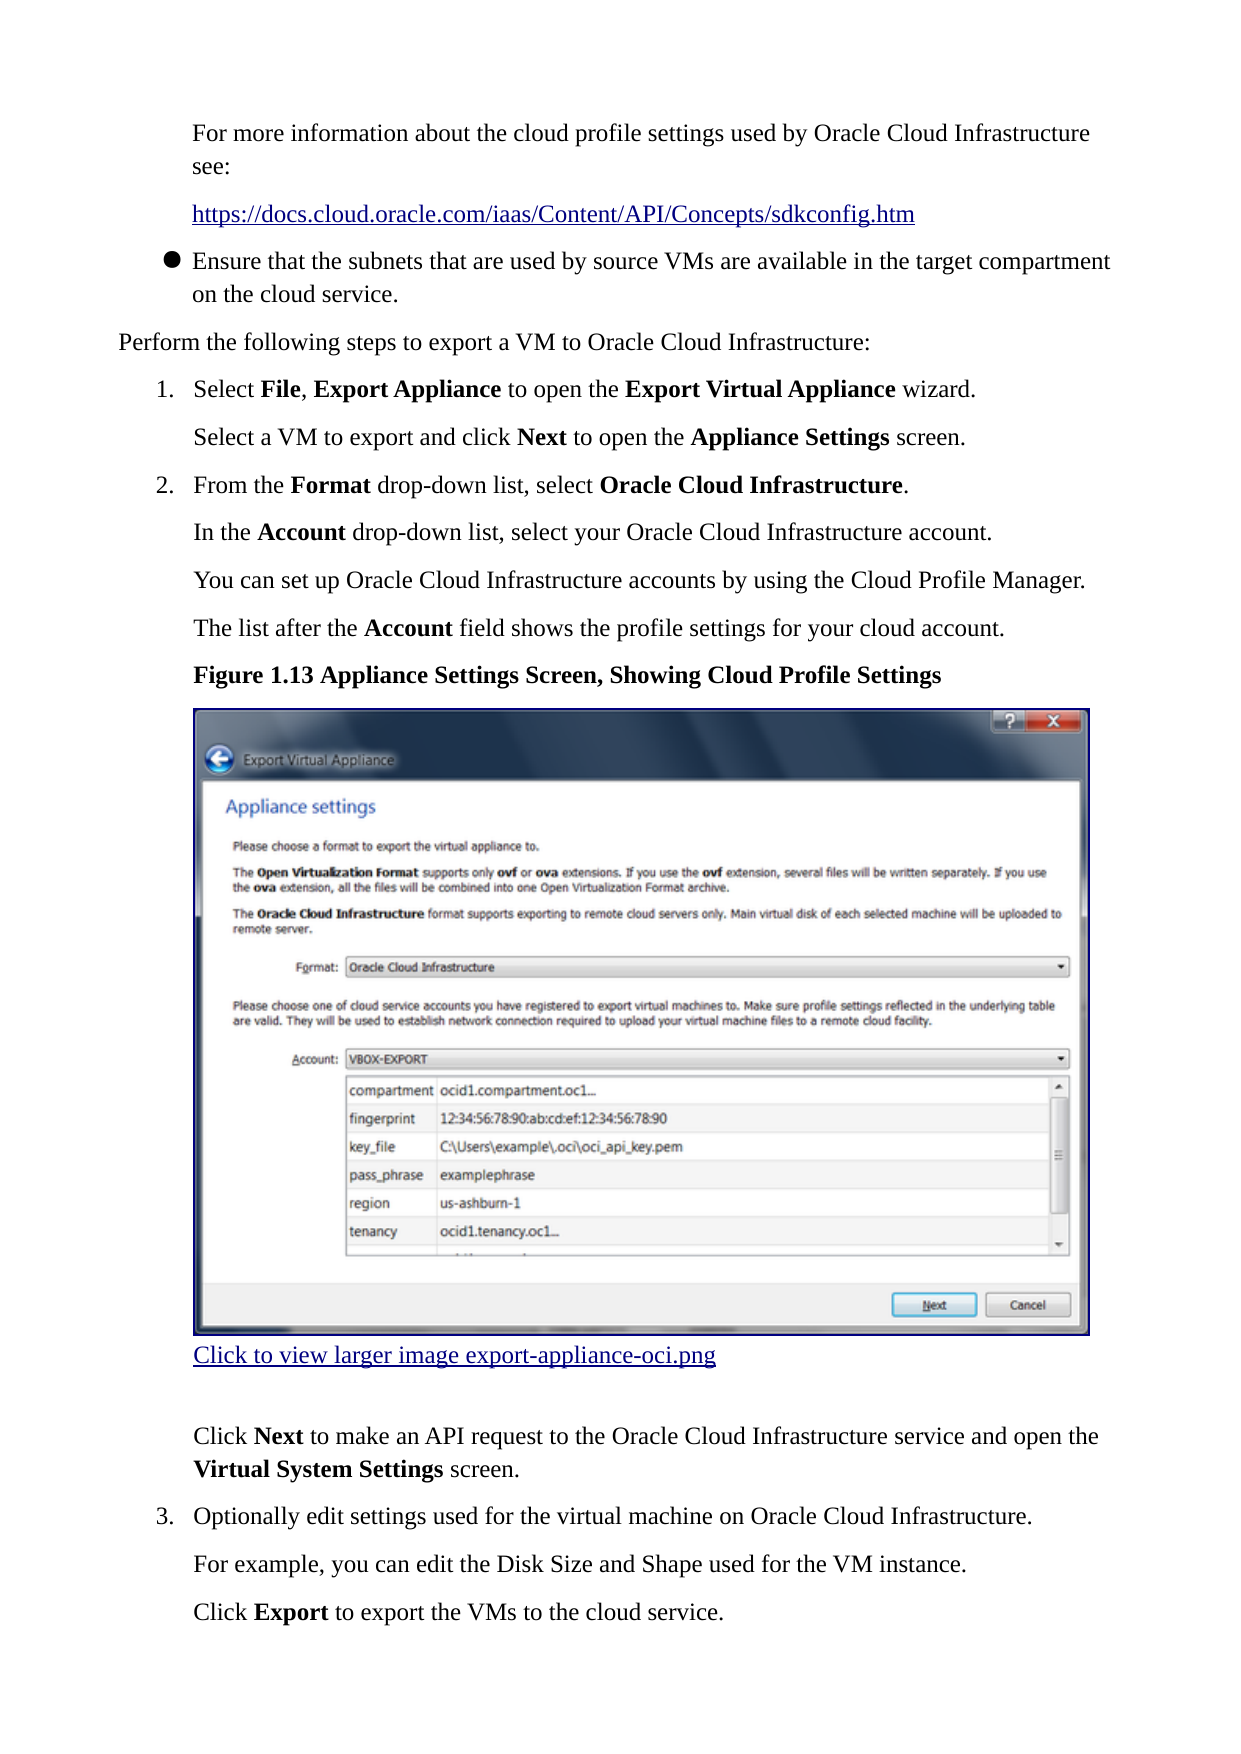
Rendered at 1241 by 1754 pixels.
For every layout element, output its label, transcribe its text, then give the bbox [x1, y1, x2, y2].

list Select a VM to export and click Next to open the Appliance Settings screen. [156, 422, 1122, 451]
list In the Account drop-down list, select your Oracle Cloud Infrastructure account. [156, 517, 1122, 546]
list https://docs.cloud.oracle.com/iaas/Content/API/Concepts/sdkconfig.htm [162, 199, 1122, 227]
list Select File, Export Appliance to open the Export Virtual Appliance wizard. [156, 374, 1122, 403]
picture [195, 710, 1088, 1334]
list For example, you can edit the Disk Size and Shape used for the VM instance. [156, 1549, 1122, 1578]
list Click Next to make an API request to the Oracle Cloud Infrastructure service and open the Virtual System Settings screen. [156, 1421, 1122, 1483]
list The list after the Account field shows the profile settings for your cloud account. [156, 613, 1122, 641]
list Ensure that the subnets that are used by source VMs are available in the target compartment on the cloud service. [162, 246, 1122, 308]
list From the Format drop-down list, select Oracle Cloud Infrastructure. [156, 470, 1122, 498]
text Perform the following steps to export a VM to Oracle Cloud Infrastructure: [118, 327, 1122, 356]
list For more information about the cloud profile settings used by Oracle Cloud Infrastructure see: [162, 118, 1122, 180]
list Figure 1.13 Appliance Settings Screen, Showing Cloud Profile Settings [156, 660, 1122, 689]
list Optionally edit settings used for the virtual machine on Oracle Cloud Infrastructure. [156, 1501, 1122, 1530]
list You can set up Oracle Cloud Infrastructure accounts by using the Cloud Profile Manager. [156, 565, 1122, 594]
list Click to view larger image export-appliance-oci.png [156, 708, 1122, 1369]
list Click Export to export the VMs to the cloud service. [156, 1597, 1122, 1625]
